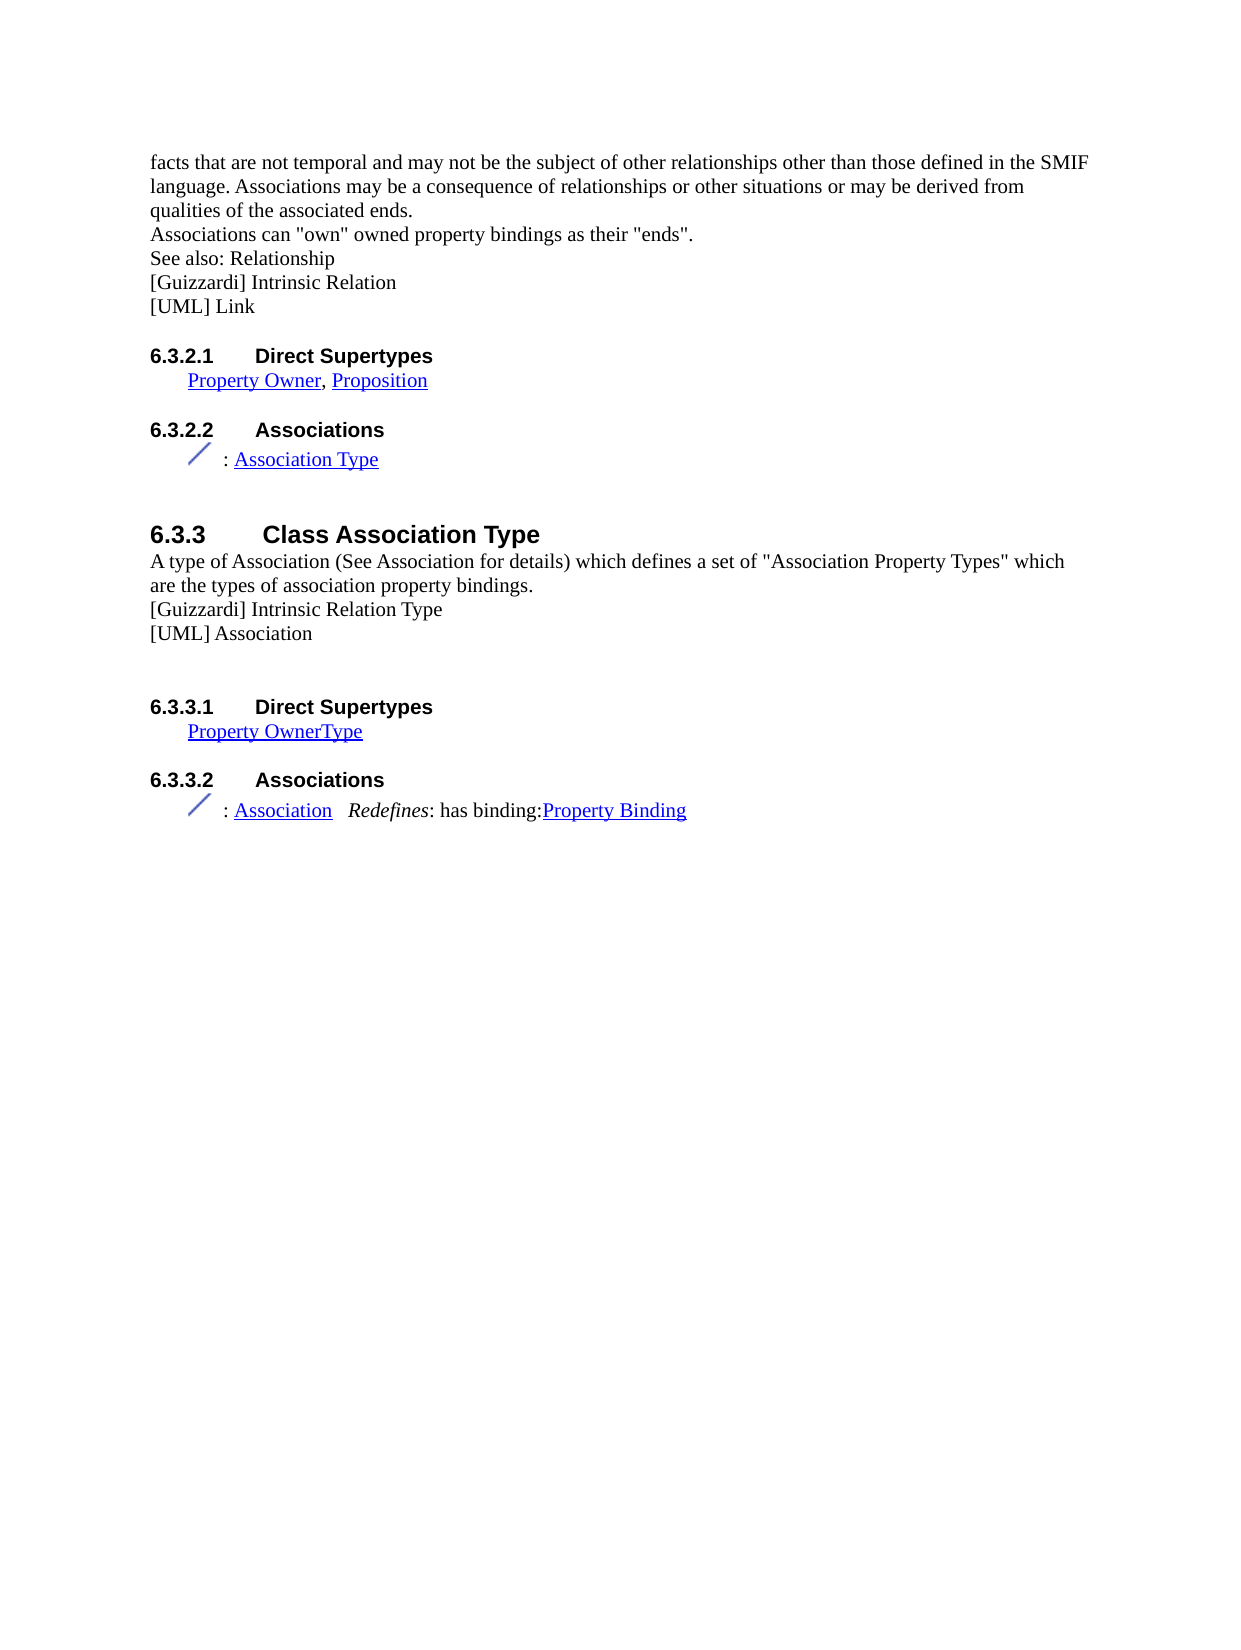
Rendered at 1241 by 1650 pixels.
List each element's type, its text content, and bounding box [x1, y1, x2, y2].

picture [187, 792, 213, 818]
text facts that are not temporal and may not be the subject of other relationships other than those defined in the SMIF language. Associations may be a consequence of relationships or other situations or may be derived from qualities of the associated ends. Associations can "own" owned property bindings as their "ends". See also: Relationship [Guizzardi] Intrinsic Relation [UML] Link [150, 150, 1090, 318]
subtitle Direct Supertypes [150, 695, 1090, 719]
text : Association Type [187, 441, 1090, 471]
subtitle Class Association Type [150, 520, 1090, 549]
text Property OwnerType [187, 719, 1090, 743]
picture [187, 441, 213, 467]
subtitle Associations [150, 768, 1090, 792]
subtitle Direct Supertypes [150, 344, 1090, 368]
text : Association Redefines: has binding:Property Binding [187, 792, 1090, 822]
subtitle Associations [150, 417, 1090, 441]
text Property Owner, Proposition [187, 368, 1090, 392]
text A type of Association (See Association for details) which defines a set of "Association Property Types" which are the types of association property bindings. [Guizzardi] Intrinsic Relation Type [UML] Association [150, 549, 1090, 669]
